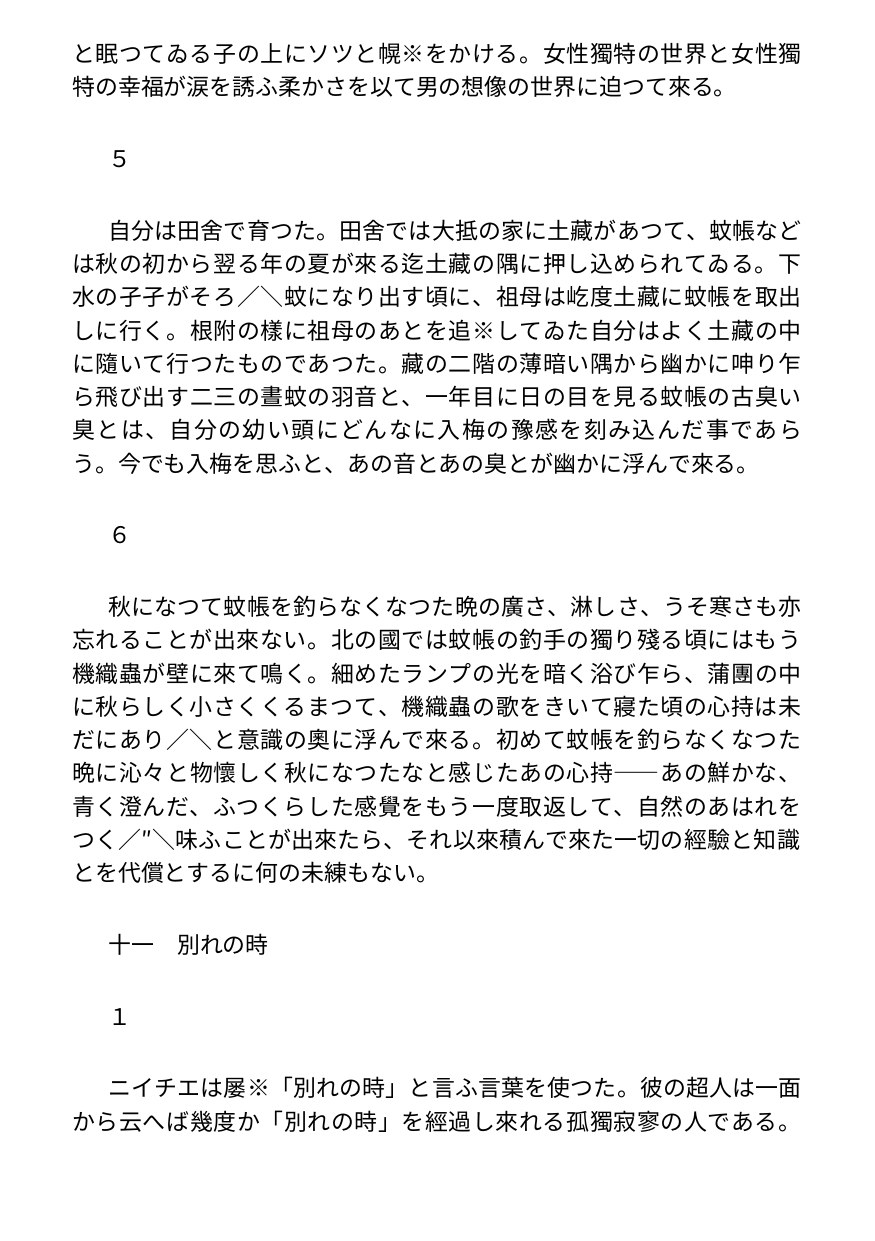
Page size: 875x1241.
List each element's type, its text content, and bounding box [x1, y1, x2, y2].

text と眠つてゐる子の上にソツと幌※をかける。女性獨特の世界と女性獨特の幸福が涙を誘ふ柔かさを以て男の想像の世界に迫つて來る。 [72, 36, 802, 102]
text １ [72, 998, 802, 1032]
text 秋になつて蚊帳を釣らなくなつた晩の廣さ、淋しさ、うそ寒さも亦忘れることが出來ない。北の國では蚊帳の釣手の獨り殘る頃にはもう機織蟲が壁に來て鳴く。細めたランプの光を暗く浴び乍ら、蒲團の中に秋らしく小さくくるまつて、機織蟲の歌をきいて寢た頃の心持は未だにあり／＼と意識の奧に浮んで來る。初めて蚊帳を釣らなくなつた晩に沁々と物懷しく秋になつたなと感じたあの心持――あの鮮かな、青く澄んだ、ふつくらした感覺をもう一度取返して、自然のあはれをつく／″＼味ふことが出來たら、それ以來積んで來た一切の經驗と知識とを代償とするに何の未練もない。 [72, 589, 802, 888]
text ５ [72, 141, 802, 174]
text 十一 別れの時 [72, 927, 802, 960]
text ニイチエは屡※「別れの時」と言ふ言葉を使つた。彼の超人は一面から云へば幾度か「別れの時」を經過し來れる孤獨寂寥の人である。 [72, 1070, 802, 1137]
text 自分は田舍で育つた。田舍では大抵の家に土藏があつて、蚊帳などは秋の初から翌る年の夏が來る迄土藏の隅に押し込められてゐる。下水の孑孑がそろ／＼蚊になり出す頃に、祖母は屹度土藏に蚊帳を取出しに行く。根附の樣に祖母のあとを追※してゐた自分はよく土藏の中に隨いて行つたものであつた。藏の二階の薄暗い隅から幽かに呻り乍ら飛び出す二三の晝蚊の羽音と、一年目に日の目を見る蚊帳の古臭い臭とは、自分の幼い頭にどんなに入梅の豫感を刻み込んだ事であらう。今でも入梅を思ふと、あの音とあの臭とが幽かに浮んで來る。 [72, 213, 802, 479]
text ６ [72, 517, 802, 550]
